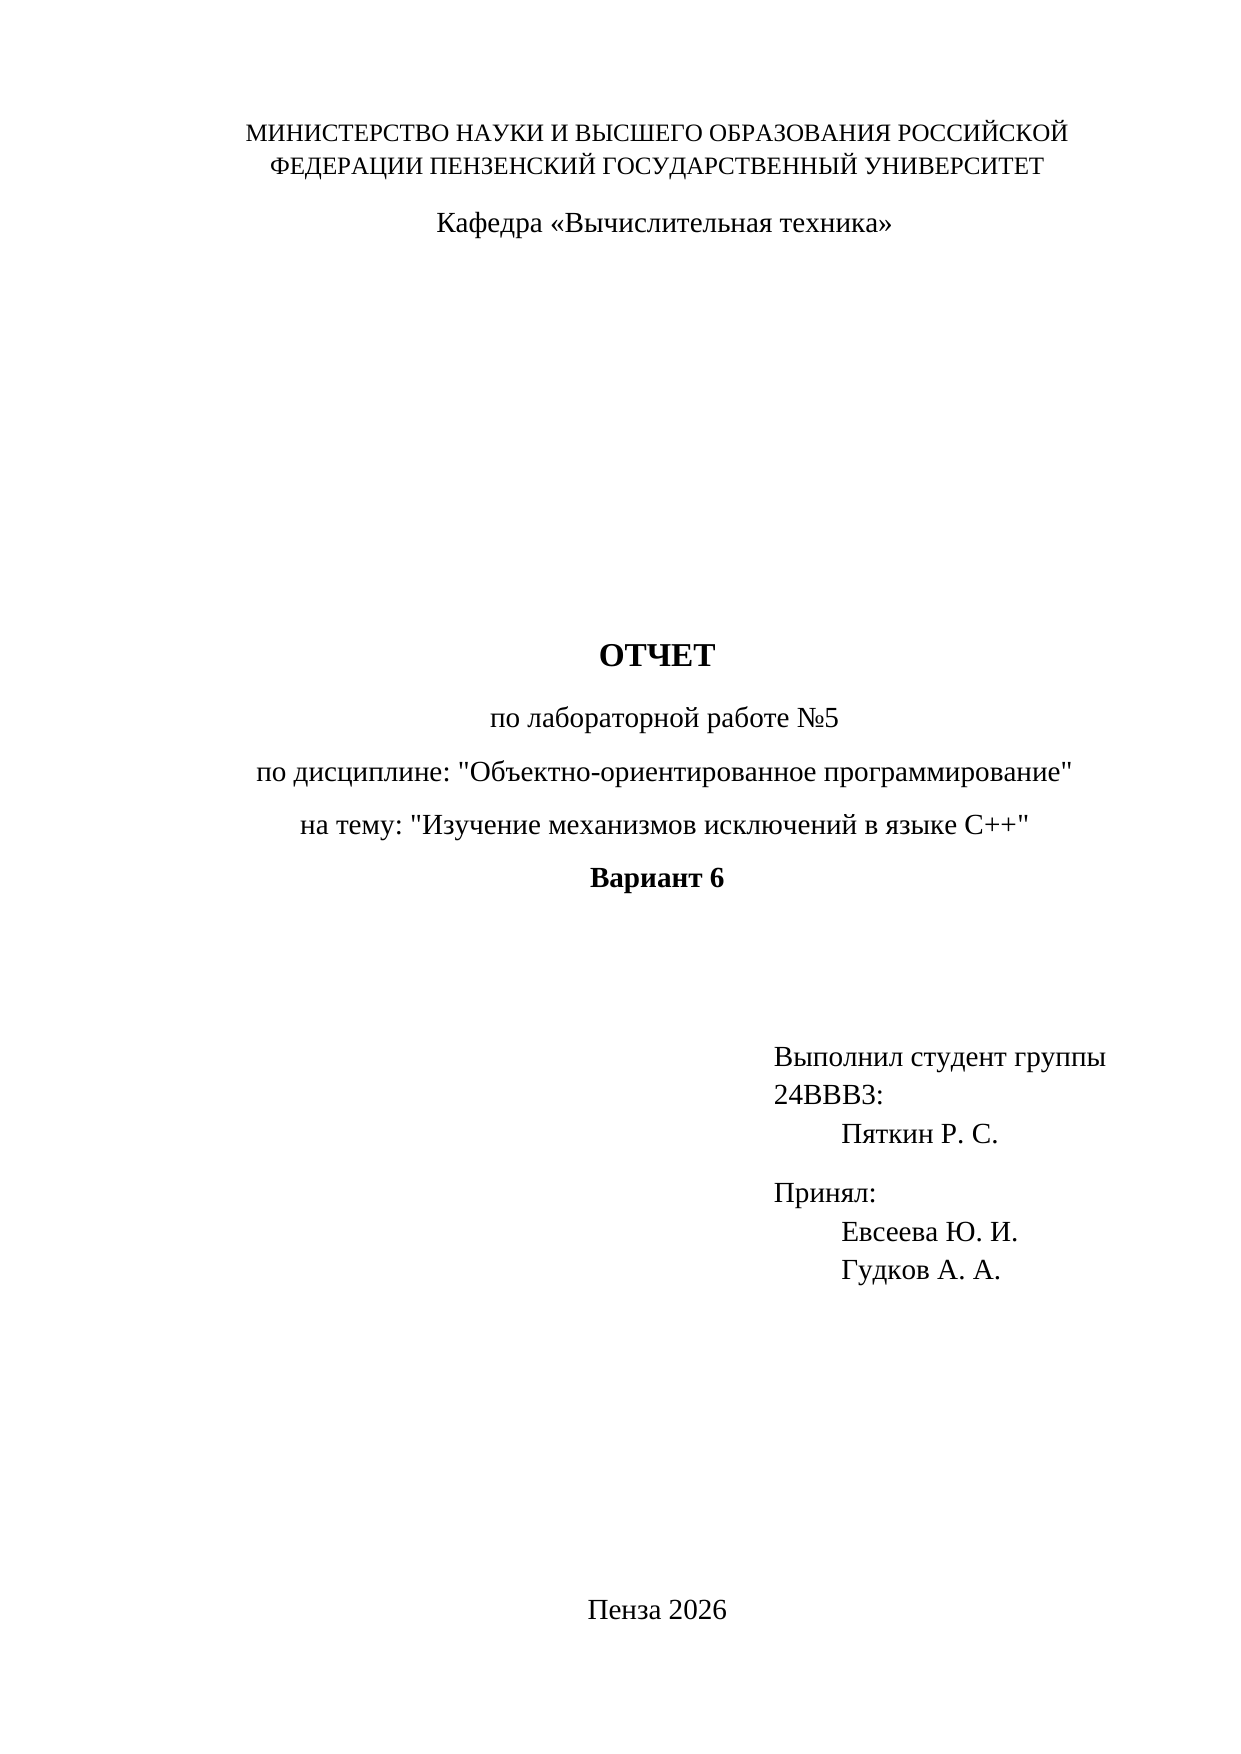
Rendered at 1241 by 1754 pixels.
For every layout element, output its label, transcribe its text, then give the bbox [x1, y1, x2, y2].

text Вариант 6 [177, 861, 1137, 894]
text Кафедра «Вычислительная техника» [177, 205, 1152, 238]
text Пенза 2026 [177, 1592, 1137, 1626]
text Принял: Евсеева Ю. И. Гудков А. А. [774, 1175, 1134, 1286]
text МИНИСТЕРСТВО НАУКИ И ВЫСШЕГО ОБРАЗОВАНИЯ РОССИЙСКОЙ ФЕДЕРАЦИИ ПЕНЗЕНСКИЙ ГОСУДАРСТВЕННЫЙ УНИВЕРСИТЕТ [177, 118, 1137, 180]
text Выполнил cтудент группы 24ВВВ3: Пяткин Р. С. [774, 1039, 1134, 1149]
text ОТЧЕТ [177, 635, 1137, 674]
text по лабораторной работе №5 [177, 700, 1152, 734]
text на тему: "Изучение механизмов исключений в языке С++" [177, 807, 1152, 841]
text по дисциплине: "Объектно-ориентированное программирование" [177, 754, 1152, 787]
